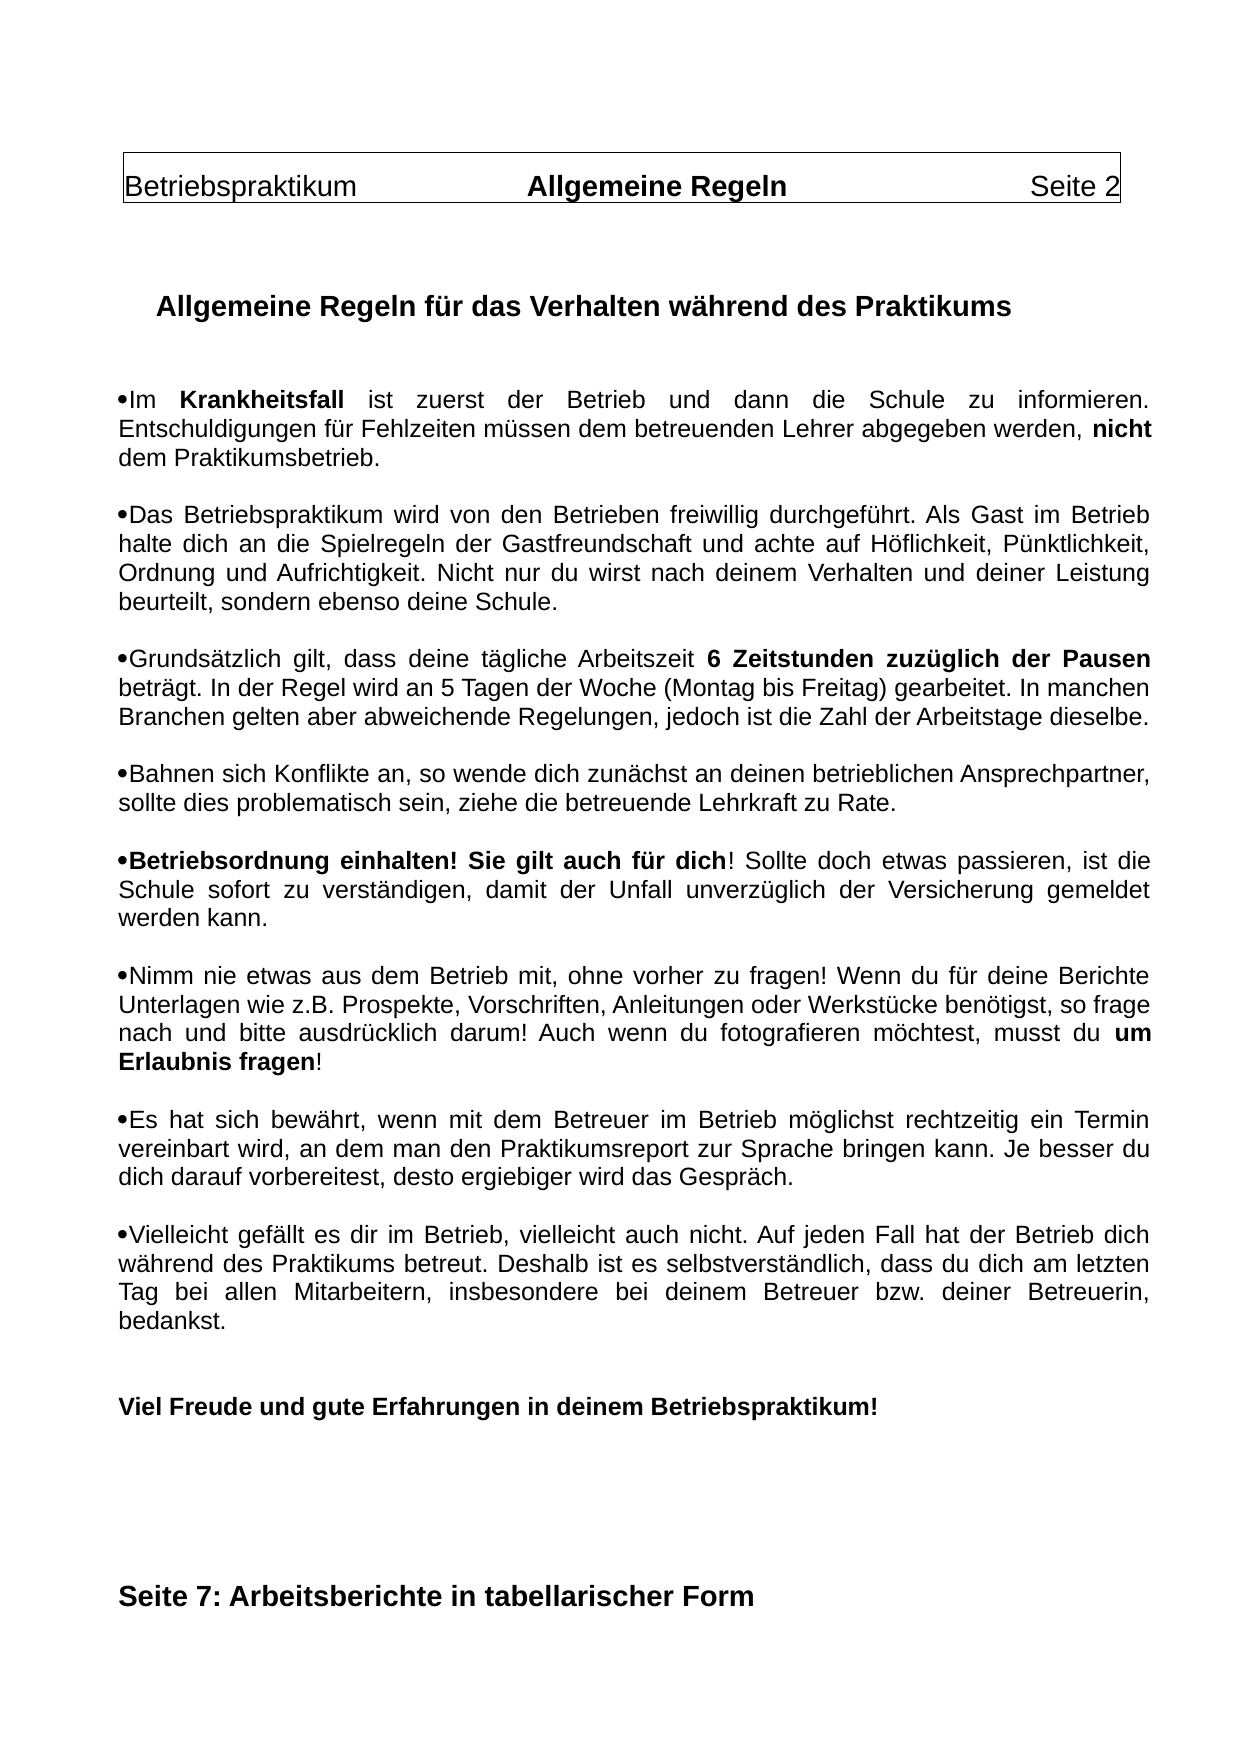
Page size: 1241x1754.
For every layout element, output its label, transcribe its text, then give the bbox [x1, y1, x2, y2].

list Es hat sich bewährt, wenn mit dem Betreuer im Betrieb möglichst rechtzeitig ein Termin vereinbart wird, an dem man den Praktikumsreport zur Sprache bringen kann. Je besser du dich darauf vorbereitest, desto ergiebiger wird das Gespräch. [118, 1105, 1152, 1191]
table_header Seite 2 [796, 153, 1120, 202]
text Viel Freude und gute Erfahrungen in deinem Betriebspraktikum! [118, 1392, 1152, 1421]
table_header Betriebspraktikum [124, 153, 518, 202]
text Seite 7: Arbeitsberichte in tabellarischer Form [118, 1579, 1152, 1613]
list Bahnen sich Konflikte an, so wende dich zunächst an deinen betrieblichen Ansprechpartner, sollte dies problematisch sein, ziehe die betreuende Lehrkraft zu Rate. [118, 759, 1152, 817]
list Grundsätzlich gilt, dass deine tägliche Arbeitszeit 6 Zeitstunden zuzüglich der Pausen beträgt. In der Regel wird an 5 Tagen der Woche (Montag bis Freitag) gearbeitet. In manchen Branchen gelten aber abweichende Regelungen, jedoch ist die Zahl der Arbeitstage dieselbe. [118, 644, 1152, 731]
list Das Betriebspraktikum wird von den Betrieben freiwillig durchgeführt. Als Gast im Betrieb halte dich an die Spielregeln der Gastfreundschaft und achte auf Höflichkeit, Pünktlichkeit, Ordnung und Aufrichtigkeit. Nicht nur du wirst nach deinem Verhalten und deiner Leistung beurteilt, sondern ebenso deine Schule. [118, 500, 1152, 616]
list Nimm nie etwas aus dem Betrieb mit, ohne vorher zu fragen! Wenn du für deine Berichte Unterlagen wie z.B. Prospekte, Vorschriften, Anleitungen oder Werkstücke benötigst, so frage nach und bitte ausdrücklich darum! Auch wenn du fotografieren möchtest, musst du um Erlaubnis fragen! [118, 961, 1152, 1076]
text Allgemeine Regeln für das Verhalten während des Praktikums [118, 289, 1187, 323]
list Im Krankheitsfall ist zuerst der Betrieb und dann die Schule zu informieren. Entschuldigungen für Fehlzeiten müssen dem betreuenden Lehrer abgegeben werden, nicht dem Praktikumsbetrieb. [118, 385, 1152, 472]
table_header Allgemeine Regeln [519, 153, 796, 202]
table_header [116, 152, 123, 202]
list Vielleicht gefällt es dir im Betrieb, vielleicht auch nicht. Auf jeden Fall hat der Betrieb dich während des Praktikums betreut. Deshalb ist es selbstverständlich, dass du dich am letzten Tag bei allen Mitarbeitern, insbesondere bei deinem Betreuer bzw. deiner Betreuerin, bedankst. [118, 1220, 1152, 1335]
list Betriebsordnung einhalten! Sie gilt auch für dich! Sollte doch etwas passieren, ist die Schule sofort zu verständigen, damit der Unfall unverzüglich der Versicherung gemeldet werden kann. [118, 846, 1152, 932]
